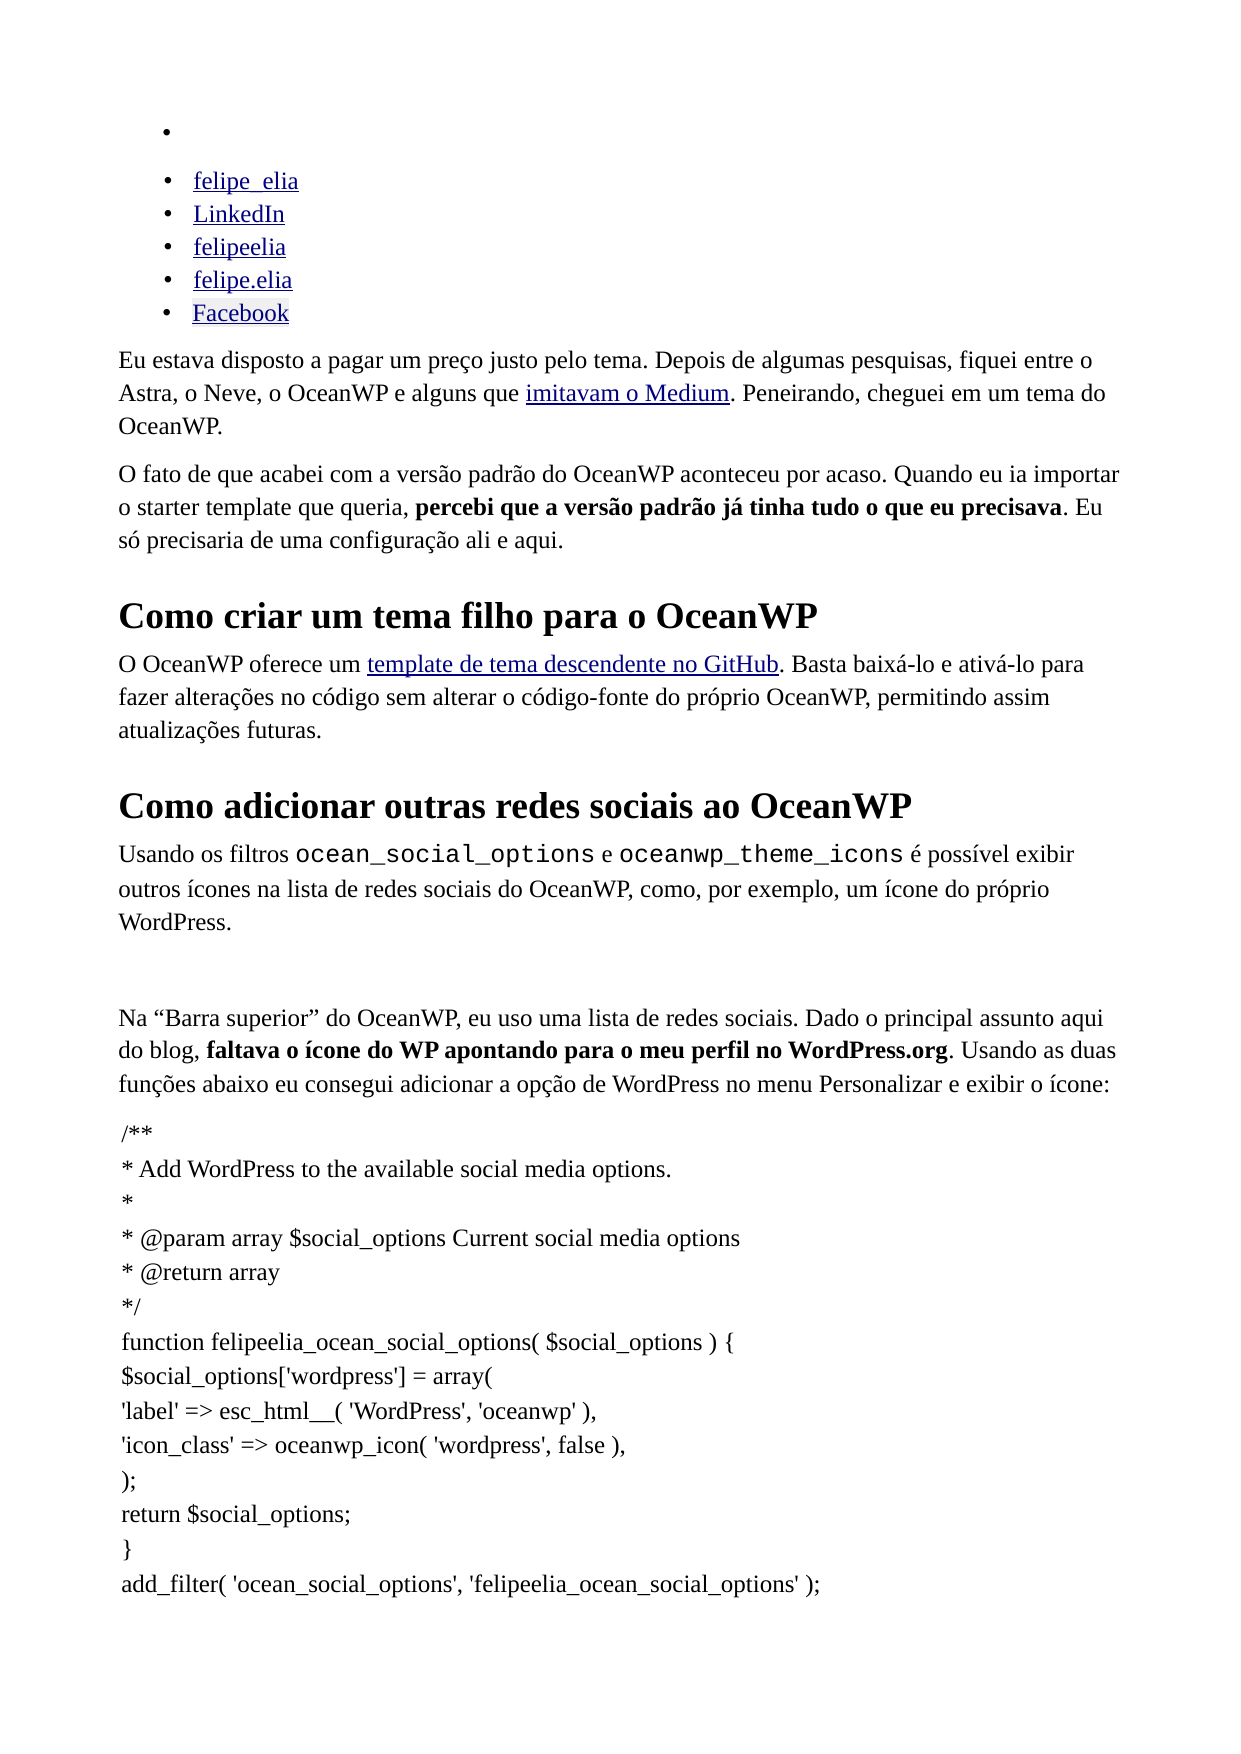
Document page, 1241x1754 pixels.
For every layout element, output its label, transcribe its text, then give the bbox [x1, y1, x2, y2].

table_header * @param array $social_options Current social media options [118, 1220, 755, 1254]
subtitle Como criar um tema filho para o OceanWP [118, 593, 1122, 637]
table_header } [118, 1531, 147, 1566]
text Usando os filtros ocean_social_options e oceanwp_theme_icons é possível exibir outros ícones na lista de redes sociais do OceanWP, como, por exemplo, um ícone do próprio WordPress. [118, 839, 1122, 936]
table_header * @return array [118, 1255, 294, 1289]
table_header ); [118, 1462, 151, 1497]
list felipeelia [164, 232, 1122, 261]
text O OceanWP oferece um template de tema descendente no GitHub. Basta baixá-lo e ativá-lo para fazer alterações no código sem alterar o código-fonte do próprio OceanWP, permitindo assim atualizações futuras. [118, 649, 1122, 744]
table_header /** [118, 1116, 167, 1151]
table_header function felipeelia_ocean_social_options( $social_options ) { [118, 1324, 750, 1358]
table_header return $social_options; [118, 1497, 365, 1531]
table_header 'label' => esc_html__( 'WordPress', 'oceanwp' ), [118, 1393, 611, 1427]
table_header add_filter( 'ocean_social_options', 'felipeelia_ocean_social_options' ); [118, 1566, 835, 1600]
subtitle Como adicionar outras redes sociais ao OceanWP [118, 784, 1122, 827]
text Eu estava disposto a pagar um preço justo pelo tema. Depois de algumas pesquisas, fiquei entre o Astra, o Neve, o OceanWP e alguns que imitavam o Medium. Peneirando, cheguei em um tema do OceanWP. [118, 345, 1122, 440]
text O fato de que acabei com a versão padrão do OceanWP aconteceu por acaso. Quando eu ia importar o starter template que queria, percebi que a versão padrão já tinha tudo o que eu precisava. Eu só precisaria de uma configuração ali e aqui. [118, 459, 1122, 554]
table_header */ [118, 1289, 155, 1324]
text Na “Barra superior” do OceanWP, eu uso uma lista de redes sociais. Dado o principal assunto aqui do blog, faltava o ícone do WP apontando para o meu perfil no WordPress.org. Usando as duas funções abaixo eu consegui adicionar a opção de WordPress no menu Personalizar e exibir o ícone: [118, 1003, 1122, 1097]
table_header * [118, 1185, 148, 1220]
table_header * Add WordPress to the available social media options. [118, 1151, 687, 1185]
table_header [118, 1600, 136, 1611]
list Facebook [162, 298, 1122, 327]
table_header 'icon_class' => oceanwp_icon( 'wordpress', false ), [118, 1428, 640, 1462]
list felipe_elia [164, 166, 1122, 194]
list felipe.elia [164, 265, 1122, 293]
table_header $social_options['wordpress'] = array( [118, 1358, 507, 1393]
list LinkedIn [164, 199, 1122, 227]
